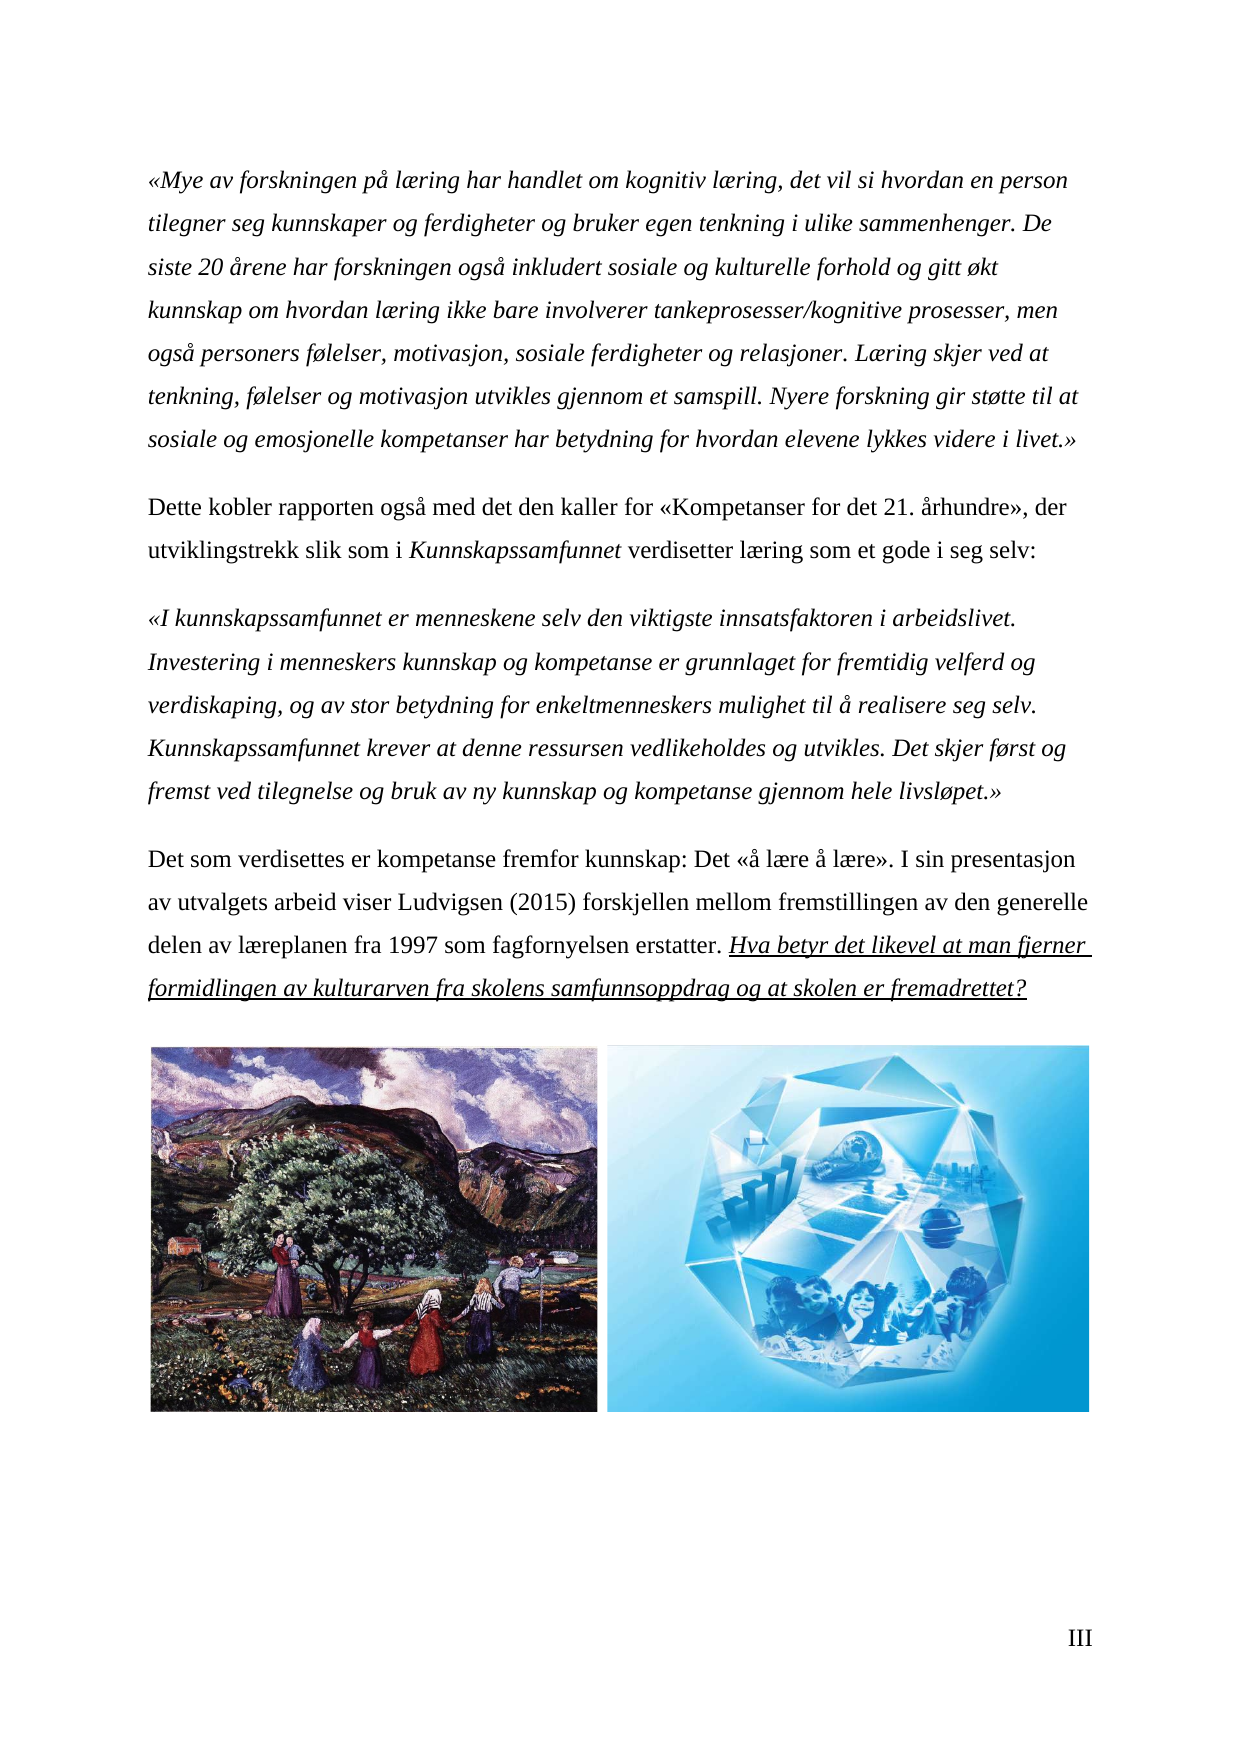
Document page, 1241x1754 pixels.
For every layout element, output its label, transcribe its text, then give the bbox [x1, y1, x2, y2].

text Dette kobler rapporten også med det den kaller for «Kompetanser for det 21. århundre», der utviklingstrekk slik som i Kunnskapssamfunnet verdisetter læring som et gode i seg selv: [148, 492, 1092, 564]
text «I kunnskapssamfunnet er menneskene selv den viktigste innsatsfaktoren i arbeidslivet. Investering i menneskers kunnskap og kompetanse er grunnlaget for fremtidig velferd og verdiskaping, og av stor betydning for enkeltmenneskers mulighet til å realisere seg selv. Kunnskapssamfunnet krever at denne ressursen vedlikeholdes og utvikles. Det skjer først og fremst ved tilegnelse og bruk av ny kunnskap og kompetanse gjennom hele livsløpet.» [148, 603, 1092, 805]
text Det som verdisettes er kompetanse fremfor kunnskap: Det «å lære å lære». I sin presentasjon av utvalgets arbeid viser Ludvigsen (2015) forskjellen mellom fremstillingen av den generelle delen av læreplanen fra 1997 som fagfornyelsen erstatter. Hva betyr det likevel at man fjerner formidlingen av kulturarven fra skolens samfunnsoppdrag og at skolen er fremadrettet? [148, 844, 1092, 1002]
text «Mye av forskningen på læring har handlet om kognitiv læring, det vil si hvordan en person tilegner seg kunnskaper og ferdigheter og bruker egen tenkning i ulike sammenhenger. De siste 20 årene har forskningen også inkludert sosiale og kulturelle forhold og gitt økt kunnskap om hvordan læring ikke bare involverer tankeprosesser/kognitive prosesser, men også personers følelser, motivasjon, sosiale ferdigheter og relasjoner. Læring skjer ved at tenkning, følelser og motivasjon utvikles gjennom et samspill. Nyere forskning gir støtte til at sosiale og emosjonelle kompetanser har betydning for hvordan elevene lykkes videre i livet.» [148, 165, 1092, 453]
picture [607, 1045, 1090, 1412]
picture [150, 1046, 598, 1412]
